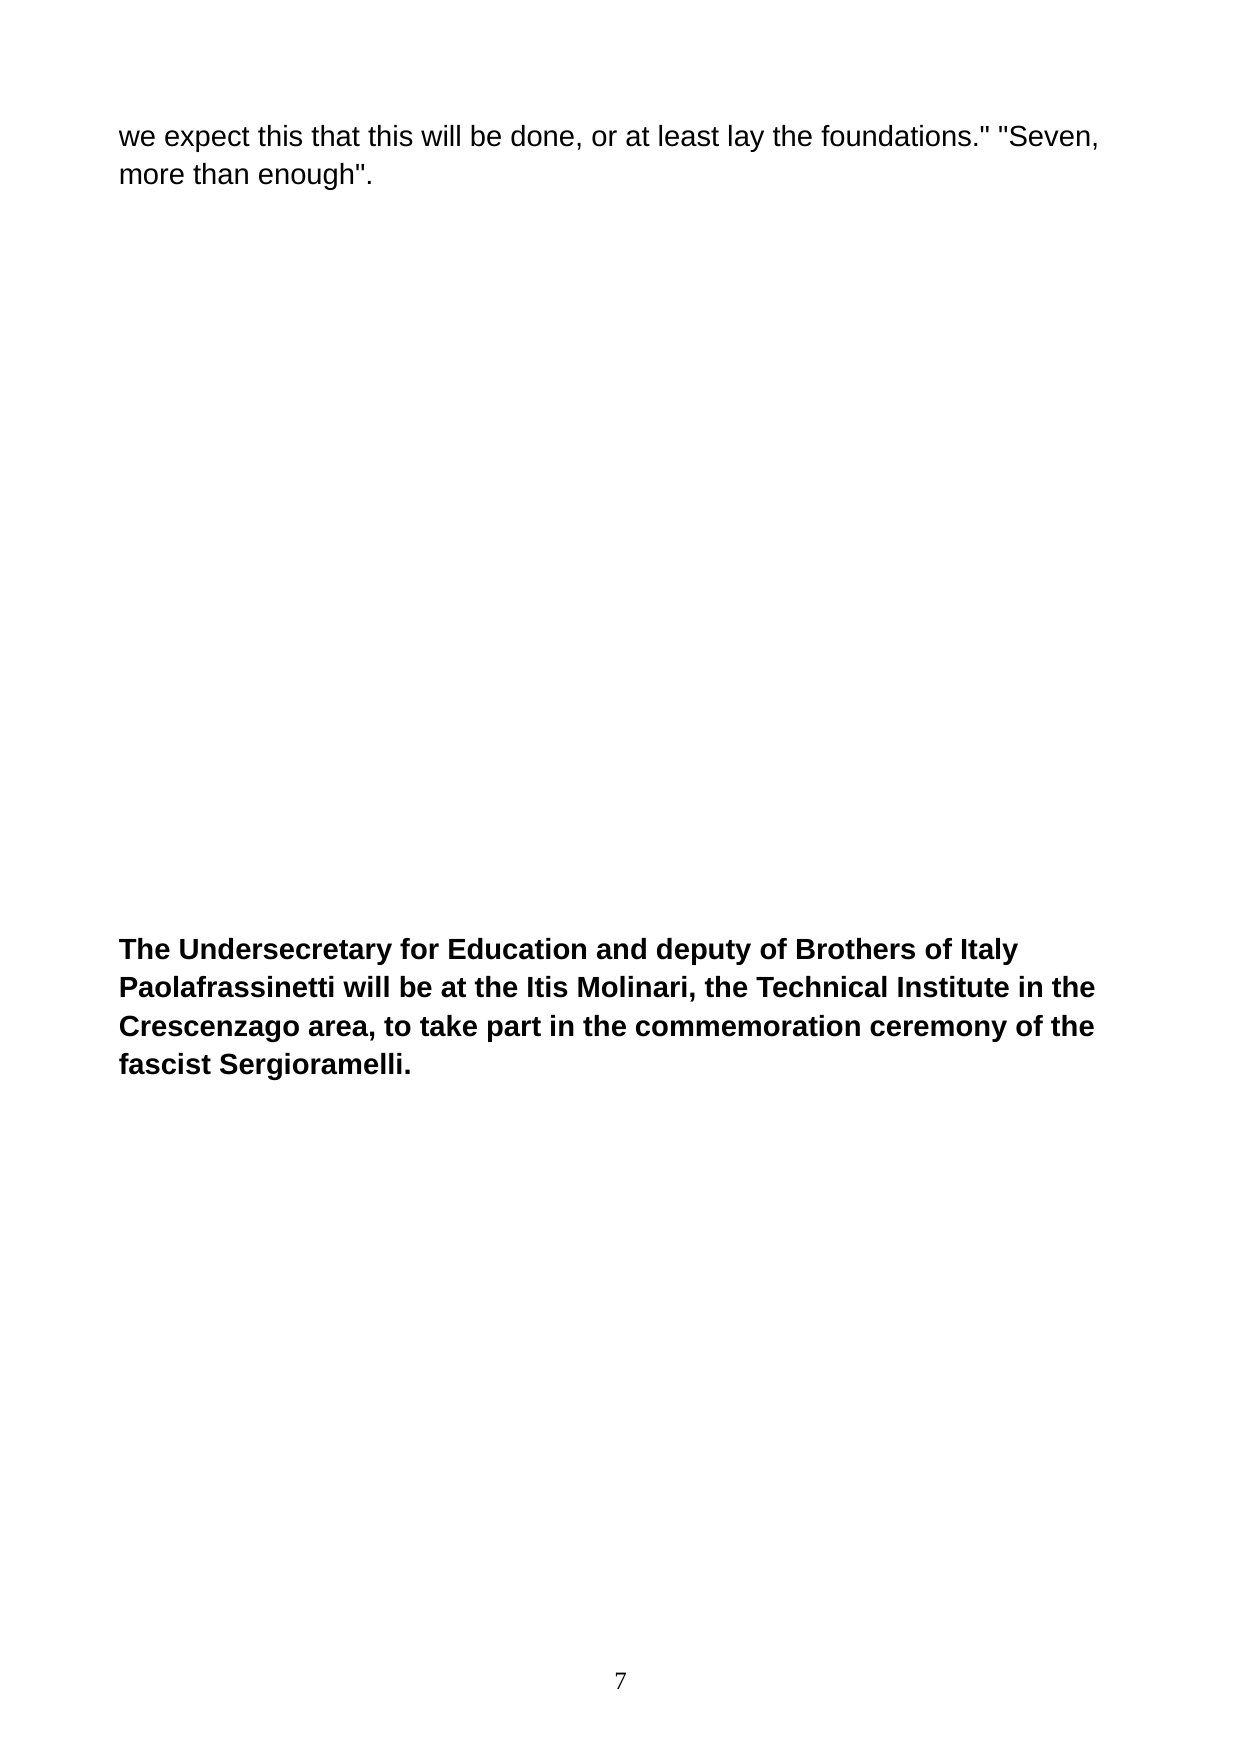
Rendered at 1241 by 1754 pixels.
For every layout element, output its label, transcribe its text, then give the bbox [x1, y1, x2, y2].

text we expect this that this will be done, or at least lay the foundations." "Seven, more than enough". [118, 118, 1122, 191]
text The Undersecretary for Education and deputy of Brothers of Italy Paolafrassinetti will be at the Itis Molinari, the Technical Institute in the Crescenzago area, to take part in the commemoration ceremony of the fascist Sergioramelli. [118, 932, 1122, 1081]
